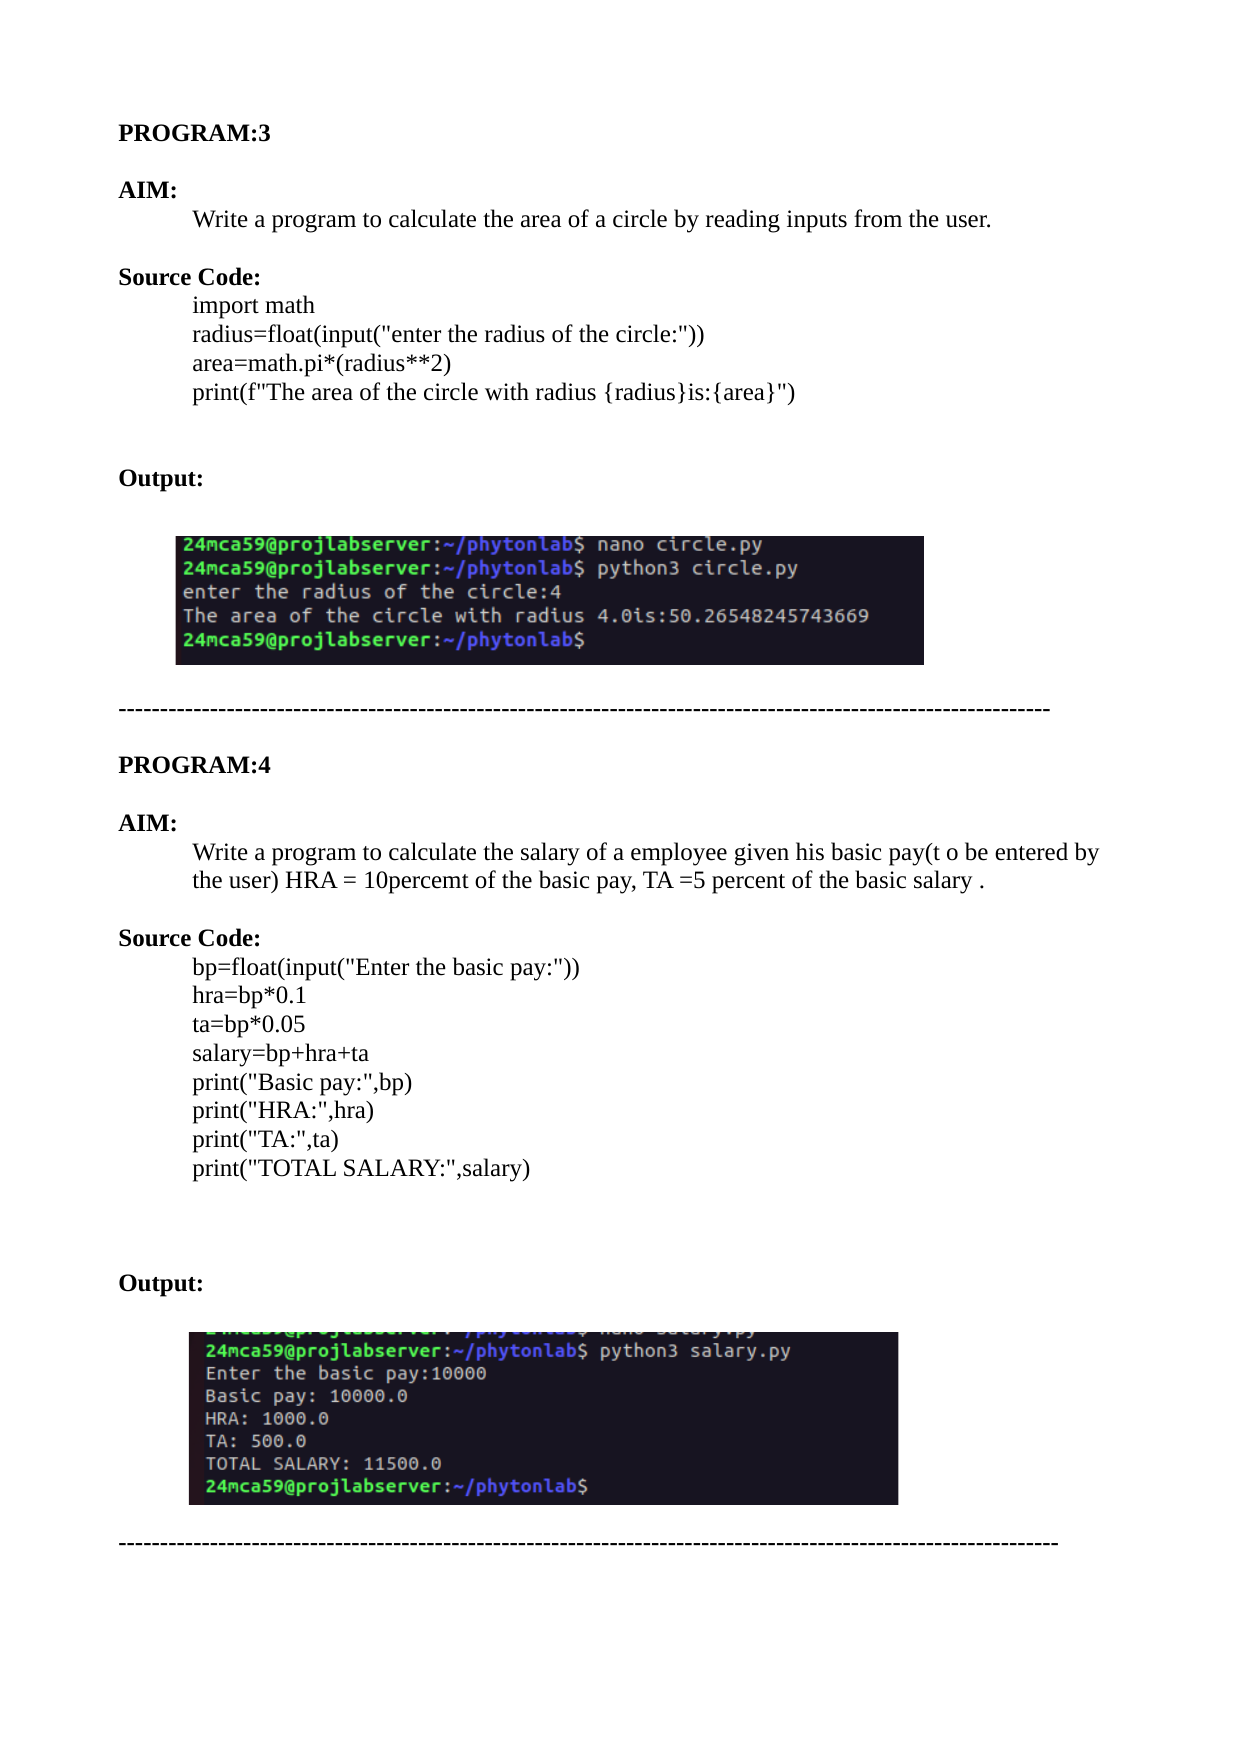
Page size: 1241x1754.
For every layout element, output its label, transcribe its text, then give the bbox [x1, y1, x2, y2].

text print("TA:",ta) [118, 1124, 1122, 1153]
text AIM: [118, 176, 1122, 204]
text PROGRAM:3 [118, 118, 1122, 147]
picture [175, 536, 924, 665]
text print("HRA:",hra) [118, 1096, 1122, 1124]
text print(f"The area of the circle with radius {radius}is:{area}") [118, 377, 1122, 406]
text Write a program to calculate the salary of a employee given his basic pay(t o be entered by the user) HRA = 10percemt of the basic pay, TA =5 percent of the basic salary . [118, 837, 1122, 894]
text salary=bp+hra+ta [118, 1038, 1122, 1067]
text ----------------------------------------------------------------------------------------------------------------- [118, 1527, 1122, 1556]
text ---------------------------------------------------------------------------------------------------------------- [118, 693, 1122, 722]
text Output: [118, 463, 1122, 492]
picture [188, 1332, 899, 1505]
text print("TOTAL SALARY:",salary) [118, 1153, 1122, 1182]
text Write a program to calculate the area of a circle by reading inputs from the user. [118, 204, 1122, 233]
text import math [118, 291, 1122, 319]
text ta=bp*0.05 [118, 1009, 1122, 1038]
text PROGRAM:4 [118, 751, 1122, 779]
text Source Code: [118, 262, 1122, 291]
text hra=bp*0.1 [118, 981, 1122, 1009]
text print("Basic pay:",bp) [118, 1067, 1122, 1096]
text AIM: [118, 808, 1122, 837]
text area=math.pi*(radius**2) [118, 348, 1122, 377]
text Source Code: [118, 923, 1122, 952]
text radius=float(input("enter the radius of the circle:")) [118, 319, 1122, 348]
text bp=float(input("Enter the basic pay:")) [118, 952, 1122, 981]
text Output: [118, 1268, 1122, 1297]
